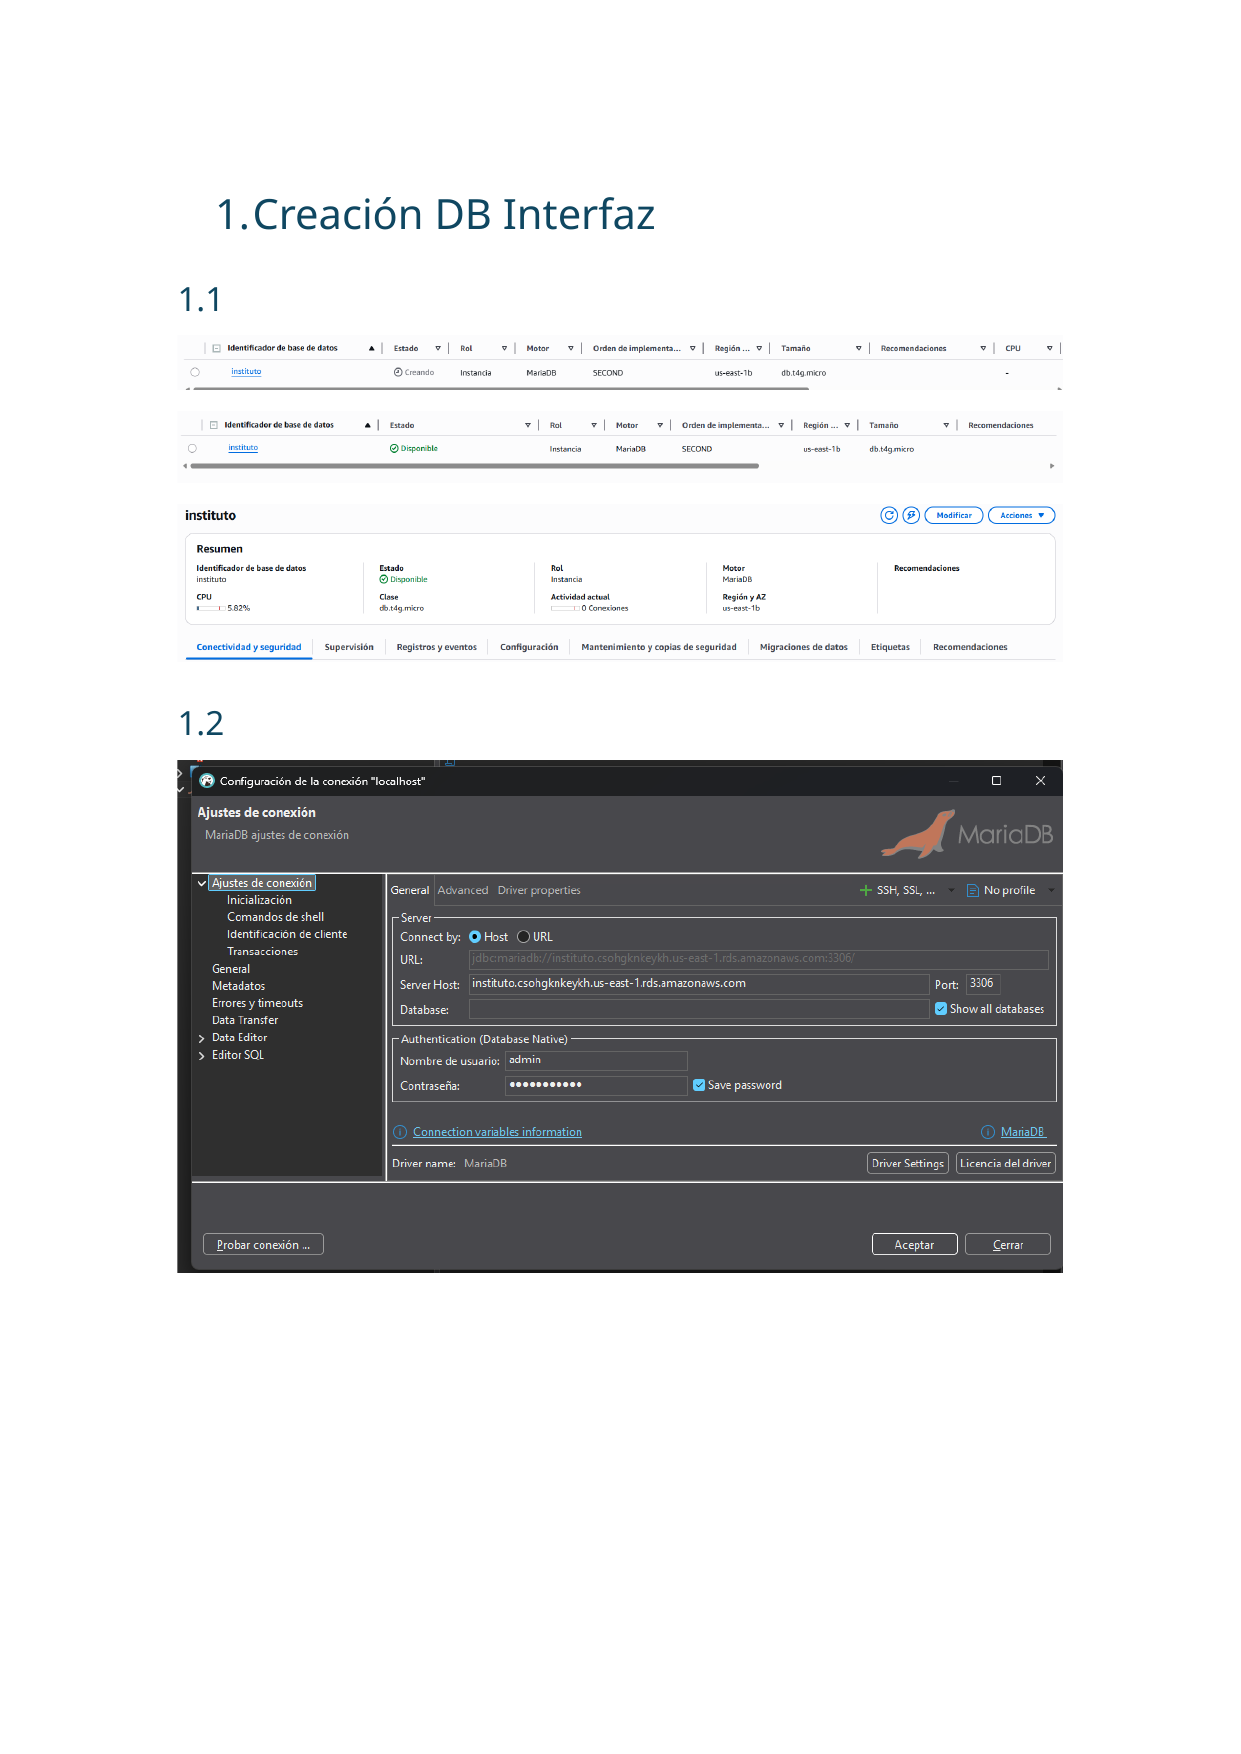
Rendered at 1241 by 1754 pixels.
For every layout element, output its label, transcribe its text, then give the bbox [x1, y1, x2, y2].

subtitle 1.2 [177, 700, 1063, 746]
subtitle 1.1 [177, 275, 1063, 321]
list Creación DB Interfaz [215, 185, 1063, 242]
